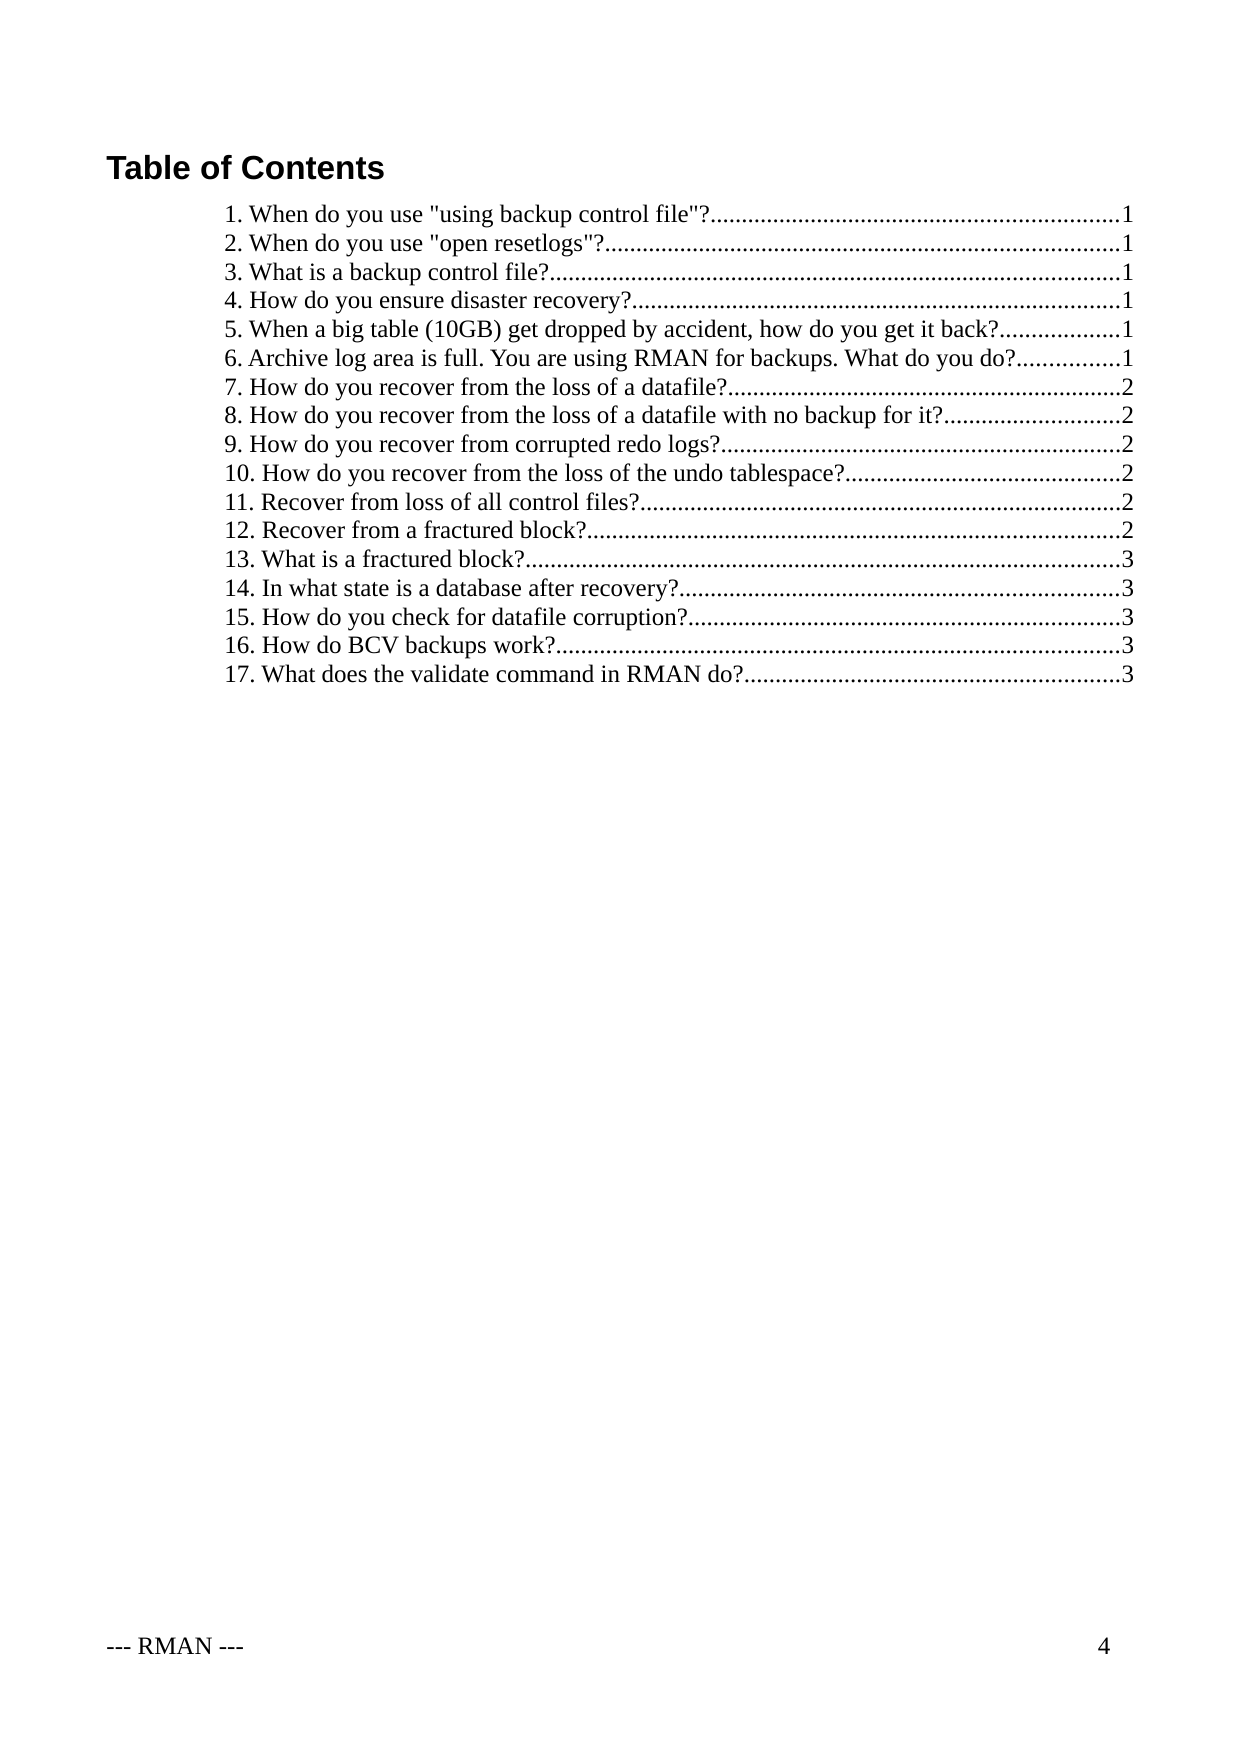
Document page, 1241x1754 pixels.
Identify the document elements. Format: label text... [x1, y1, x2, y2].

text 3. What is a backup control file? 1 [224, 257, 1134, 285]
text 9. How do you recover from corrupted redo logs? 2 [224, 429, 1134, 458]
text 8. How do you recover from the loss of a datafile with no backup for it? 2 [224, 400, 1134, 429]
text 15. How do you check for datafile corruption? 3 [224, 602, 1134, 630]
text 7. How do you recover from the loss of a datafile? 2 [224, 372, 1134, 400]
text 17. What does the validate command in RMAN do? 3 [224, 659, 1134, 688]
text 6. Archive log area is full. You are using RMAN for backups. What do you do? 1 [224, 343, 1134, 372]
text 1. When do you use "using backup control file"? 1 [224, 199, 1134, 228]
text 11. Recover from loss of all control files? 2 [224, 487, 1134, 515]
text 12. Recover from a fractured block? 2 [224, 515, 1134, 544]
text 4. How do you ensure disaster recovery? 1 [224, 285, 1134, 314]
text 13. What is a fractured block? 3 [224, 544, 1134, 573]
text 14. In what state is a database after recovery? 3 [224, 573, 1134, 602]
text 5. When a big table (10GB) get dropped by accident, how do you get it back? 1 [224, 314, 1134, 343]
text 16. How do BCV backups work? 3 [224, 630, 1134, 659]
subtitle Table of Contents [106, 148, 1134, 187]
text 2. When do you use "open resetlogs"? 1 [224, 228, 1134, 257]
text 10. How do you recover from the loss of the undo tablespace? 2 [224, 458, 1134, 487]
